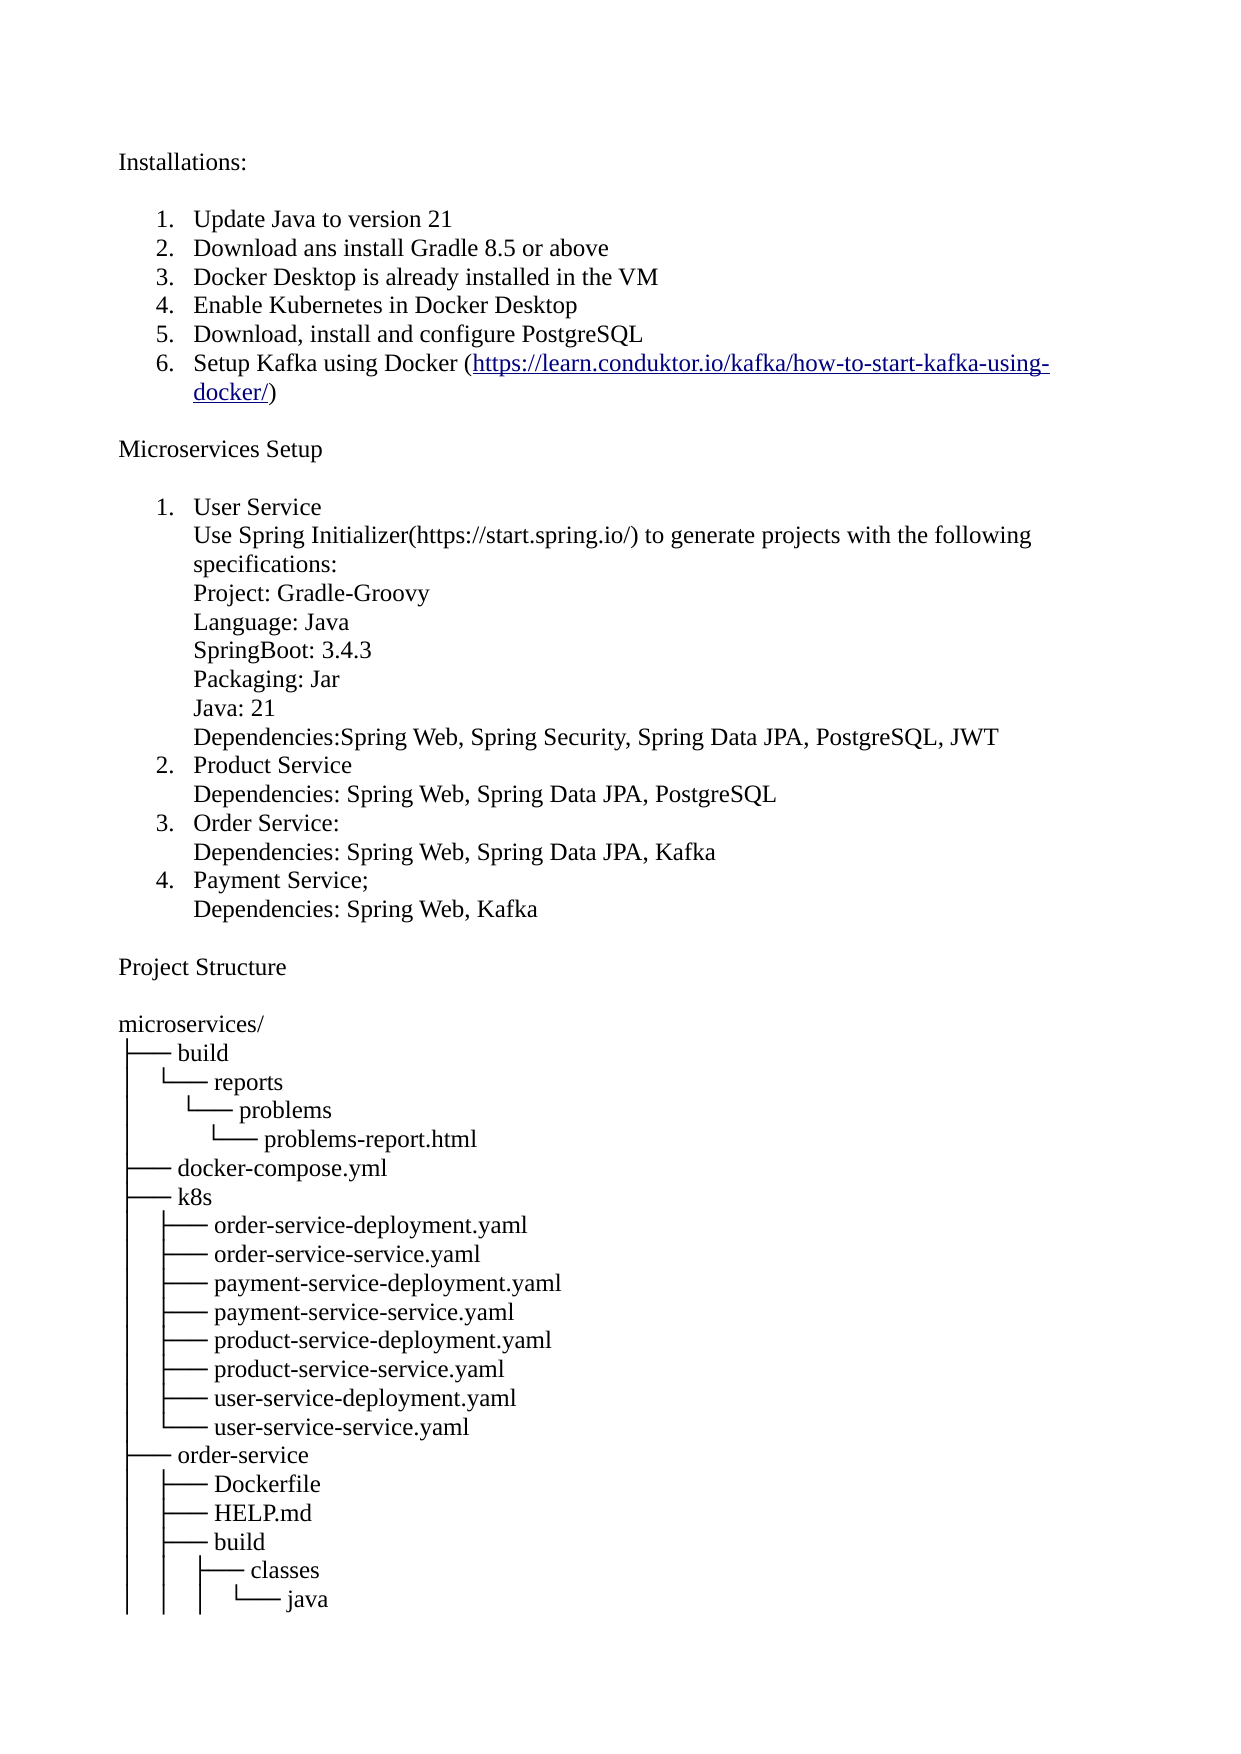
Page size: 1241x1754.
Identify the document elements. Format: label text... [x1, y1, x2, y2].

list Payment Service; Dependencies: Spring Web, Kafka [156, 866, 1122, 923]
text │ ├── order-service-deployment.yaml [128, 1211, 162, 1239]
text ├── build [128, 1038, 1122, 1067]
text │ ├── build [128, 1527, 162, 1556]
text │ │ ├── classes [128, 1556, 162, 1584]
text │ │ │ └── java [164, 1584, 199, 1613]
text │ ├── build [164, 1527, 1122, 1556]
list Use Spring Initializer(https://start.spring.io/) to generate projects with the following specifications: Project: Gradle-Groovy [156, 521, 1122, 607]
text │ ├── order-service-service.yaml [164, 1239, 1122, 1268]
text │ │ │ └── java [128, 1584, 162, 1613]
text │ │ ├── classes [164, 1556, 199, 1584]
list Download ans install Gradle 8.5 or above [156, 233, 1122, 262]
text microservices/ [118, 1009, 1122, 1038]
text │ ├── payment-service-deployment.yaml [164, 1268, 1122, 1297]
text ├── k8s [118, 1182, 126, 1211]
text │ ├── order-service-service.yaml [128, 1239, 162, 1268]
text │ ├── product-service-deployment.yaml [164, 1326, 1122, 1354]
text ├── k8s [128, 1182, 1122, 1211]
list Enable Kubernetes in Docker Desktop [156, 291, 1122, 319]
text │ ├── HELP.md [128, 1498, 162, 1527]
text │ ├── payment-service-service.yaml [164, 1297, 1122, 1326]
text │ ├── user-service-deployment.yaml [164, 1383, 1122, 1412]
text Installations: [118, 147, 1122, 204]
list User Service [156, 492, 1122, 521]
list Dependencies: Spring Web, Spring Data JPA, PostgreSQL [156, 779, 1122, 808]
text ├── docker-compose.yml [128, 1153, 1122, 1182]
list SpringBoot: 3.4.3 [156, 636, 1122, 664]
text │ ├── order-service-deployment.yaml [164, 1211, 1122, 1239]
list Download, install and configure PostgreSQL [156, 319, 1122, 348]
list Product Service [156, 751, 1122, 779]
text │ ├── payment-service-service.yaml [128, 1297, 162, 1326]
list Dependencies: Spring Web, Spring Data JPA, Kafka [156, 837, 1122, 866]
text │ ├── payment-service-deployment.yaml [128, 1268, 162, 1297]
text │ ├── Dockerfile [128, 1469, 162, 1498]
text │ ├── product-service-service.yaml [164, 1354, 1122, 1383]
text │ │ │ └── java [201, 1584, 1122, 1613]
text │ └── user-service-service.yaml [128, 1412, 1122, 1441]
text │ ├── HELP.md [164, 1498, 1122, 1527]
text │ └── reports [128, 1067, 1122, 1096]
list Order Service: [156, 808, 1122, 837]
list Setup Kafka using Docker (https://learn.conduktor.io/kafka/how-to-start-kafka-using-docker/) [156, 348, 1122, 406]
text ├── build [118, 1038, 126, 1067]
text │ ├── user-service-deployment.yaml [128, 1383, 162, 1412]
text │ ├── build [118, 1527, 126, 1556]
text ├── order-service [128, 1441, 1122, 1469]
text Microservices Setup [118, 434, 1122, 463]
text │ │ ├── classes [201, 1556, 1122, 1584]
list Docker Desktop is already installed in the VM [156, 262, 1122, 291]
text │ └── problems [128, 1096, 1122, 1124]
text │ ├── Dockerfile [164, 1469, 1122, 1498]
list Java: 21 [156, 693, 1122, 722]
list Update Java to version 21 [156, 204, 1122, 233]
list Language: Java [156, 607, 1122, 636]
list Packaging: Jar [156, 664, 1122, 693]
list Dependencies:Spring Web, Spring Security, Spring Data JPA, PostgreSQL, JWT [156, 722, 1122, 751]
text │ └── problems-report.html [128, 1124, 1122, 1153]
text Project Structure [118, 952, 1122, 981]
text │ ├── product-service-service.yaml [128, 1354, 162, 1383]
text │ ├── product-service-deployment.yaml [128, 1326, 162, 1354]
